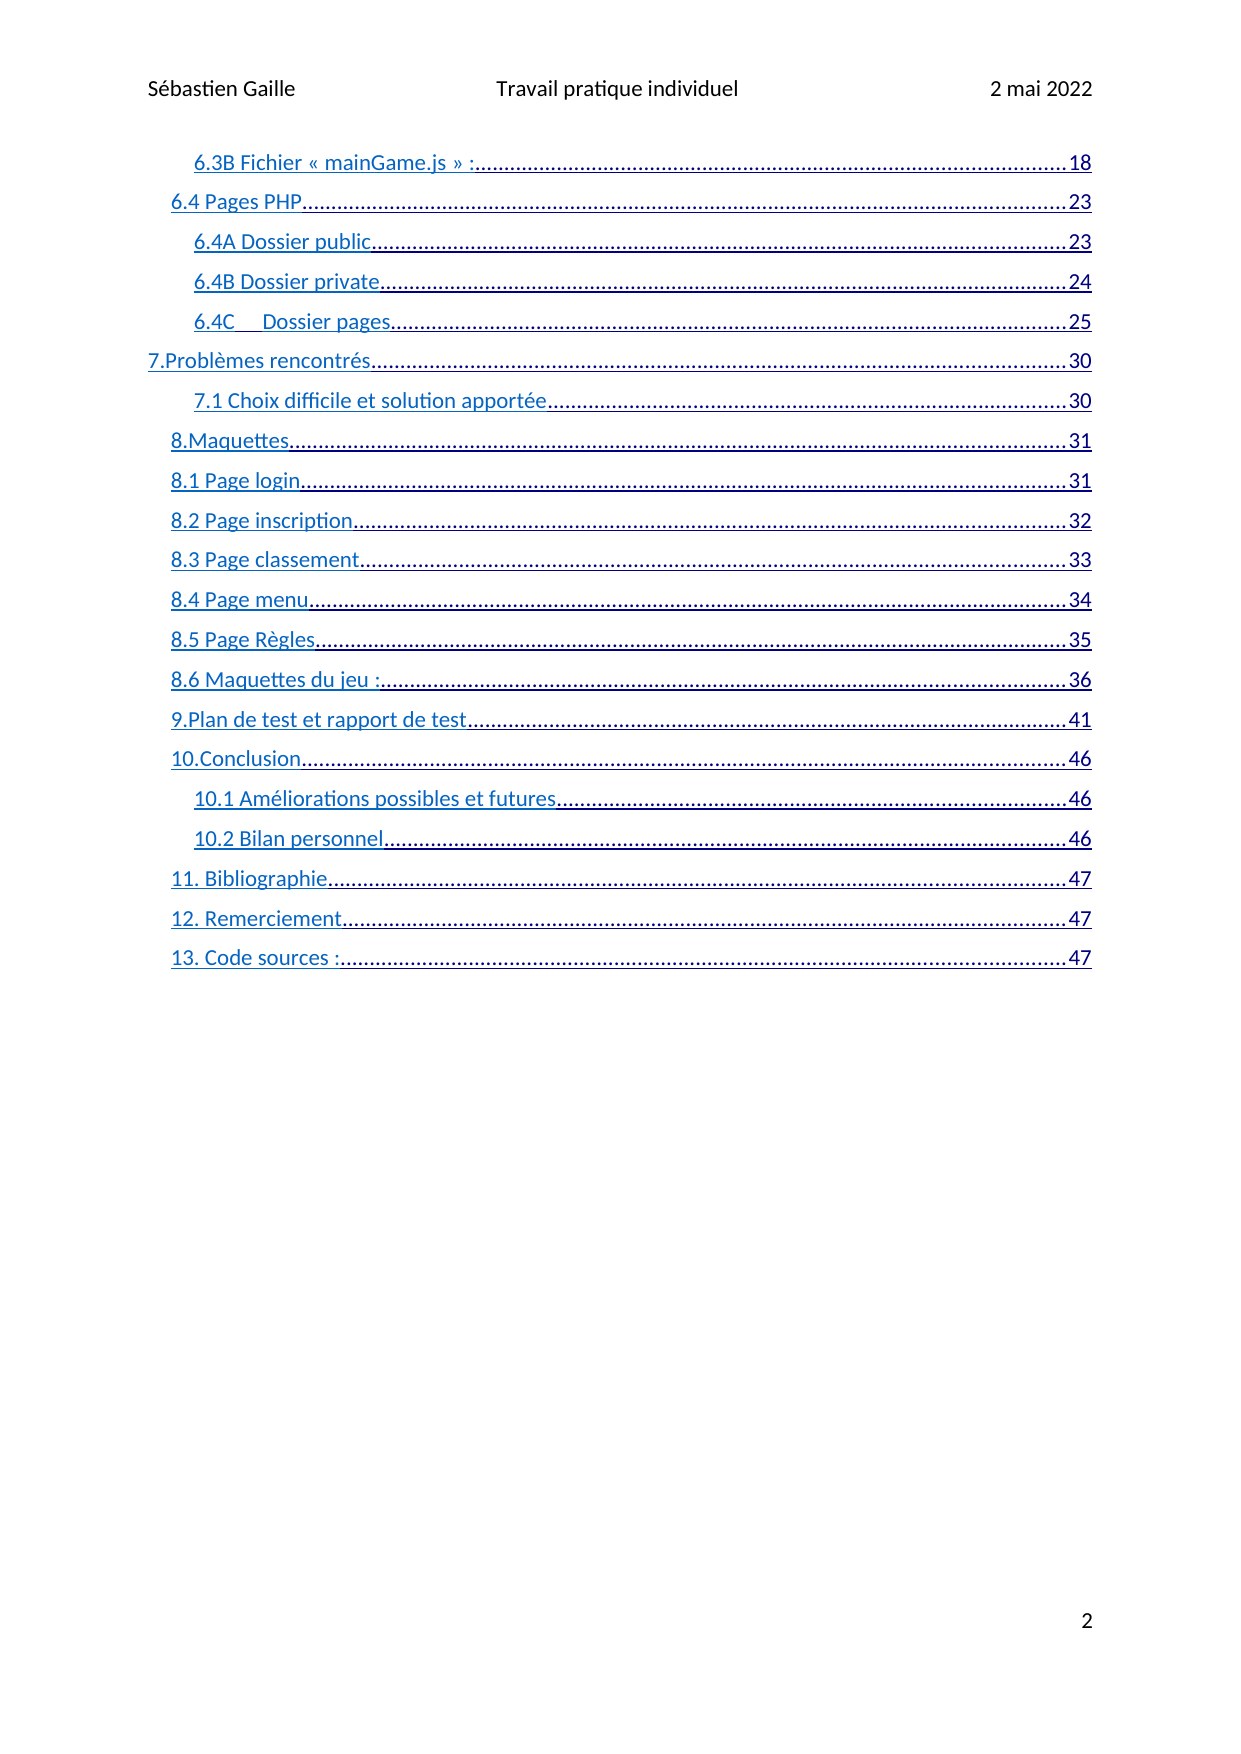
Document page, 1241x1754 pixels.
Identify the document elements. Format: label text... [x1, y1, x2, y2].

text 8.Maquettes 31 [171, 426, 1093, 454]
text 6.3B Fichier « mainGame.js » : 18 [193, 148, 1093, 176]
text 10.2 Bilan personnel 46 [193, 824, 1093, 852]
text 12. Remerciement 47 [171, 904, 1093, 932]
text 6.4A Dossier public 23 [193, 227, 1093, 255]
text 6.4C Dossier pages 25 [193, 307, 1093, 335]
text 8.3 Page classement 33 [171, 546, 1093, 573]
text 8.2 Page inscription 32 [171, 506, 1093, 534]
text 8.5 Page Règles 35 [171, 625, 1093, 653]
text 13. Code sources : 47 [171, 943, 1093, 971]
text 11. Bibliographie 47 [171, 864, 1093, 892]
text 7.1 Choix difficile et solution apportée 30 [193, 386, 1093, 414]
text 7.Problèmes rencontrés 30 [148, 347, 1093, 374]
text 6.4B Dossier private 24 [193, 267, 1093, 295]
text 8.4 Page menu 34 [171, 585, 1093, 613]
text 9.Plan de test et rapport de test 41 [171, 705, 1093, 733]
text 8.6 Maquettes du jeu : 36 [171, 665, 1093, 693]
text 10.Conclusion 46 [171, 744, 1093, 772]
text 10.1 Améliorations possibles et futures 46 [193, 784, 1093, 812]
text 6.4 Pages PHP 23 [171, 187, 1093, 215]
text 8.1 Page login 31 [171, 466, 1093, 494]
